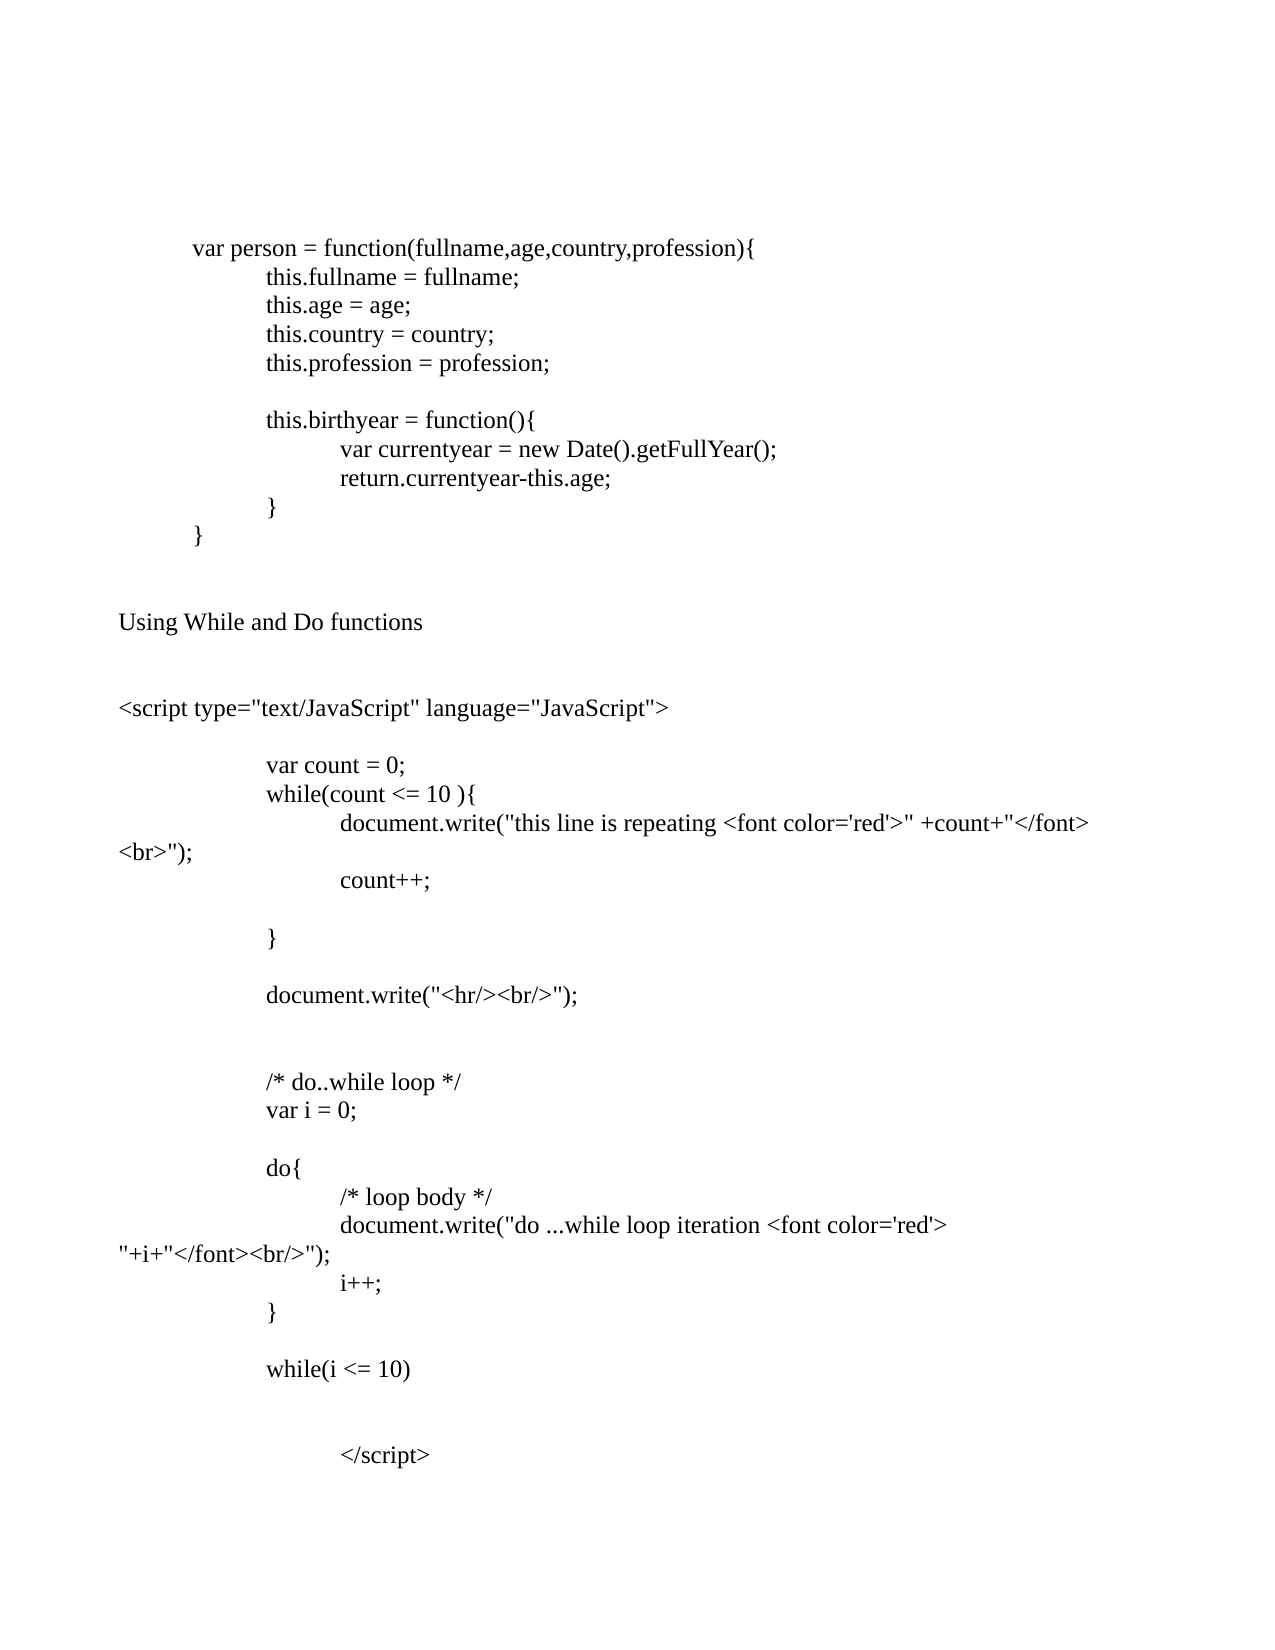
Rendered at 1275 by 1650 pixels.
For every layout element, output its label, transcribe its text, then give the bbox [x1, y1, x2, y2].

text this.fullname = fullname; [118, 262, 1157, 291]
text /* do..while loop */ [118, 1067, 1157, 1096]
text while(i <= 10) [118, 1354, 1157, 1383]
text var count = 0; [118, 751, 1157, 779]
text this.birthyear = function(){ [118, 406, 1157, 434]
text var i = 0; [118, 1096, 1157, 1124]
text this.profession = profession; [118, 348, 1157, 377]
text this.age = age; [118, 291, 1157, 319]
text document.write("do ...while loop iteration <font color='red'> "+i+"</font><br/>"); [118, 1211, 1157, 1268]
text /* loop body */ [118, 1182, 1157, 1211]
text } [118, 923, 1157, 952]
text return.currentyear-this.age; [118, 463, 1157, 492]
text <script type="text/JavaScript" language="JavaScript"> [118, 693, 1157, 722]
text do{ [118, 1153, 1157, 1182]
text count++; [118, 866, 1157, 894]
text document.write("<hr/><br/>"); [118, 981, 1157, 1009]
text } [118, 521, 1157, 549]
text } [118, 492, 1157, 521]
text while(count <= 10 ){ [118, 779, 1157, 808]
text </script> [118, 1441, 1157, 1469]
text this.country = country; [118, 319, 1157, 348]
text var currentyear = new Date().getFullYear(); [118, 434, 1157, 463]
text i++; [118, 1268, 1157, 1297]
text Using While and Do functions [118, 607, 1157, 636]
text var person = function(fullname,age,country,profession){ [118, 233, 1157, 262]
text } [118, 1297, 1157, 1326]
text document.write("this line is repeating <font color='red'>" +count+"</font> <br>"); [118, 808, 1157, 866]
